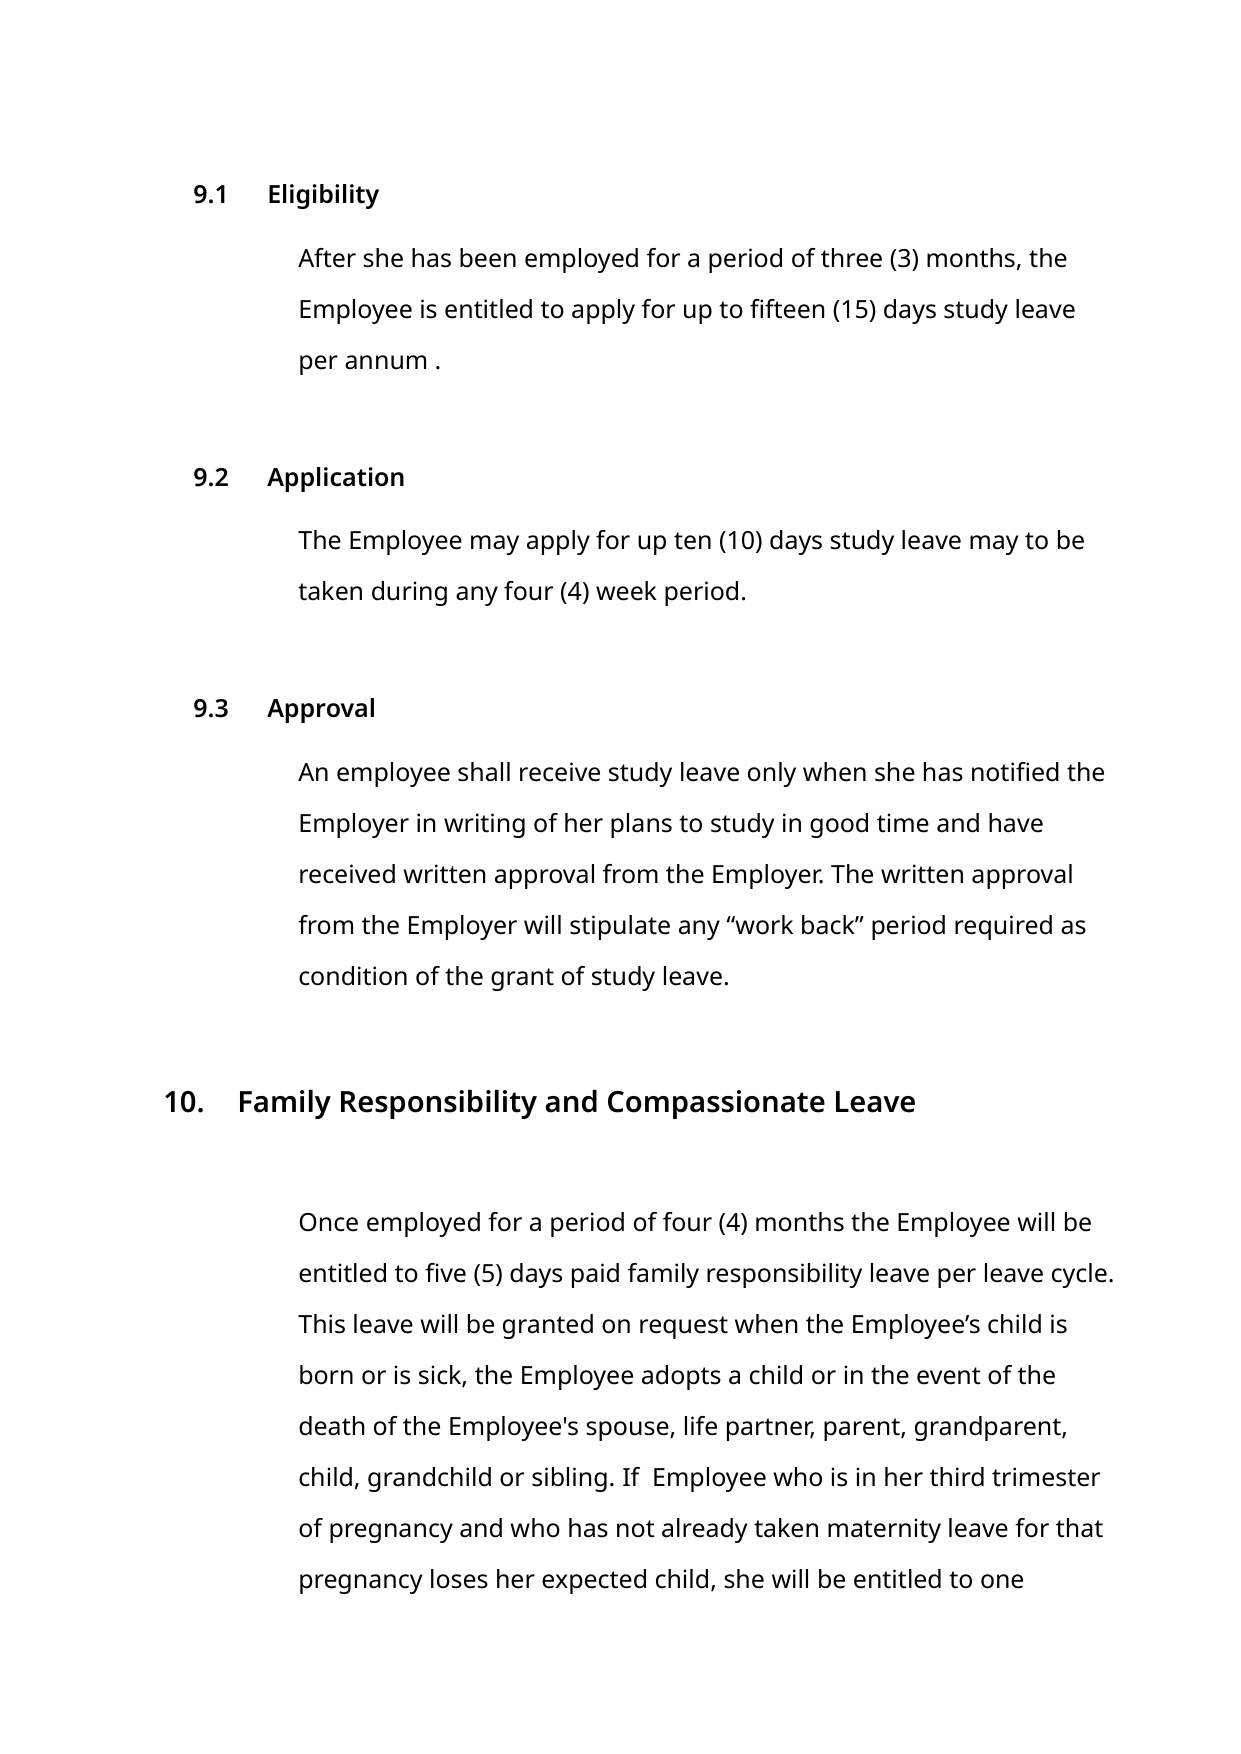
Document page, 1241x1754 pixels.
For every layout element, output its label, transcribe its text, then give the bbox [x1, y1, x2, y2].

list An employee shall receive study leave only when she has notified the Employer in writing of her plans to study in good time and have received written approval from the Employer. The written approval from the Employer will stipulate any “work back” period required as condition of the grant of study leave. [193, 754, 1122, 992]
list After she has been employed for a period of three (3) months, the Employee is entitled to apply for up to fifteen (15) days study leave per annum . [193, 241, 1122, 377]
list The Employee may apply for up ten (10) days study leave may to be taken during any four (4) week period. [193, 523, 1122, 608]
subtitle Approval [193, 691, 1122, 725]
subtitle Application [193, 459, 1122, 493]
list Once employed for a period of four (4) months the Employee will be entitled to five (5) days paid family responsibility leave per leave cycle. This leave will be granted on request when the Employee’s child is born or is sick, the Employee adopts a child or in the event of the death of the Employee's spouse, life partner, parent, grandparent, child, grandchild or sibling. If Employee who is in her third trimester of pregnancy and who has not already taken maternity leave for that pregnancy loses her expected child, she will be entitled to one [193, 1204, 1122, 1596]
subtitle Family Responsibility and Compassionate Leave [163, 1081, 1122, 1121]
subtitle Eligibility [193, 177, 1122, 211]
